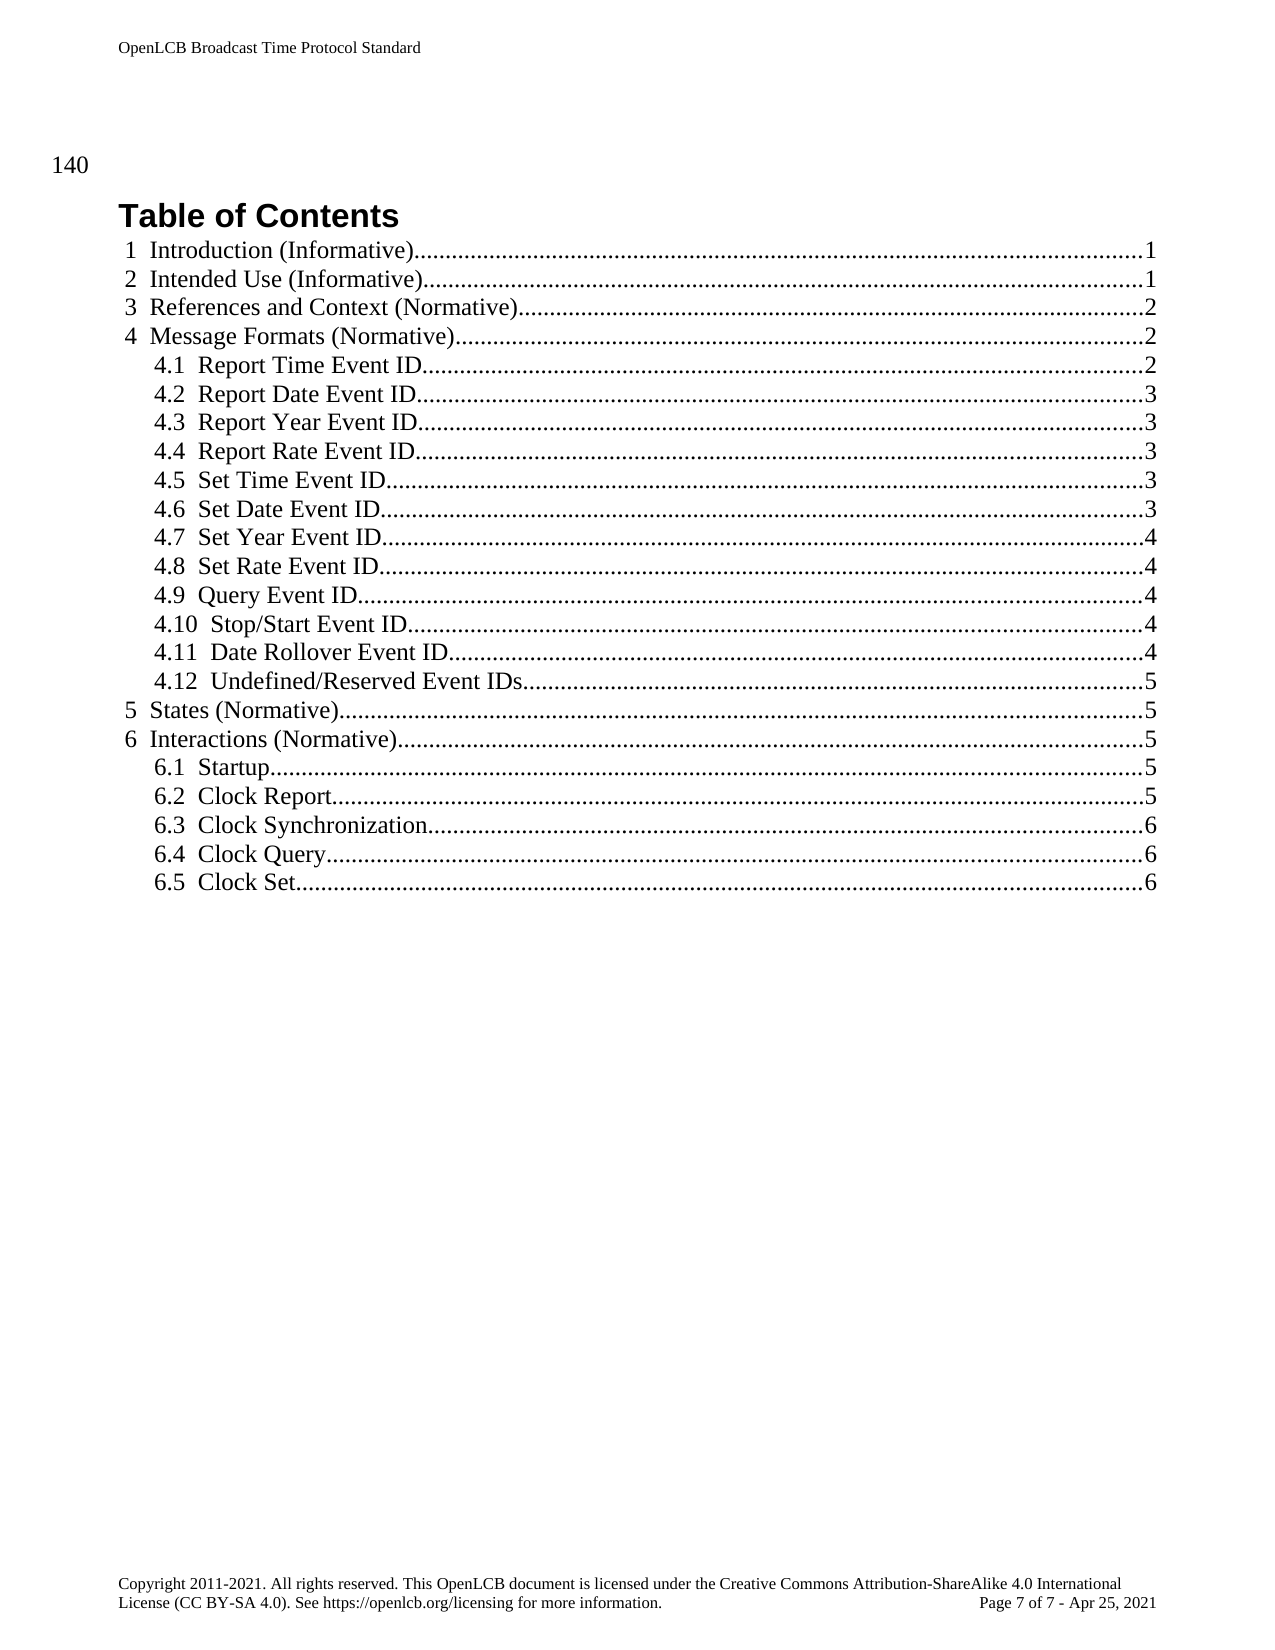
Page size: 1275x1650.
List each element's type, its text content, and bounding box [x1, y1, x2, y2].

text 4.8 Set Rate Event ID 4 [148, 551, 1157, 580]
text 4.12 Undefined/Reserved Event IDs 5 [148, 666, 1157, 695]
text 5 States (Normative) 5 [118, 695, 1157, 724]
text 6.5 Clock Set 6 [148, 867, 1157, 896]
text 6.1 Startup 5 [148, 752, 1157, 781]
text 4.1 Report Time Event ID 2 [148, 350, 1157, 379]
text 4.11 Date Rollover Event ID 4 [148, 637, 1157, 666]
text 2 Intended Use (Informative) 1 [118, 264, 1157, 292]
text 6.2 Clock Report 5 [148, 781, 1157, 810]
text 4.4 Report Rate Event ID 3 [148, 436, 1157, 465]
subtitle Table of Contents [118, 196, 1157, 235]
text 4.5 Set Time Event ID 3 [148, 465, 1157, 494]
text 4.3 Report Year Event ID 3 [148, 407, 1157, 436]
text 4.10 Stop/Start Event ID 4 [148, 609, 1157, 637]
text 4.9 Query Event ID 4 [148, 580, 1157, 609]
text 3 References and Context (Normative) 2 [118, 292, 1157, 321]
text 6.3 Clock Synchronization 6 [148, 810, 1157, 839]
text 1 Introduction (Informative) 1 [118, 235, 1157, 264]
text 4 Message Formats (Normative) 2 [118, 321, 1157, 350]
text 4.2 Report Date Event ID 3 [148, 379, 1157, 407]
text 6.4 Clock Query 6 [148, 839, 1157, 867]
text 4.6 Set Date Event ID 3 [148, 494, 1157, 522]
text 4.7 Set Year Event ID 4 [148, 522, 1157, 551]
text 6 Interactions (Normative) 5 [118, 724, 1157, 752]
